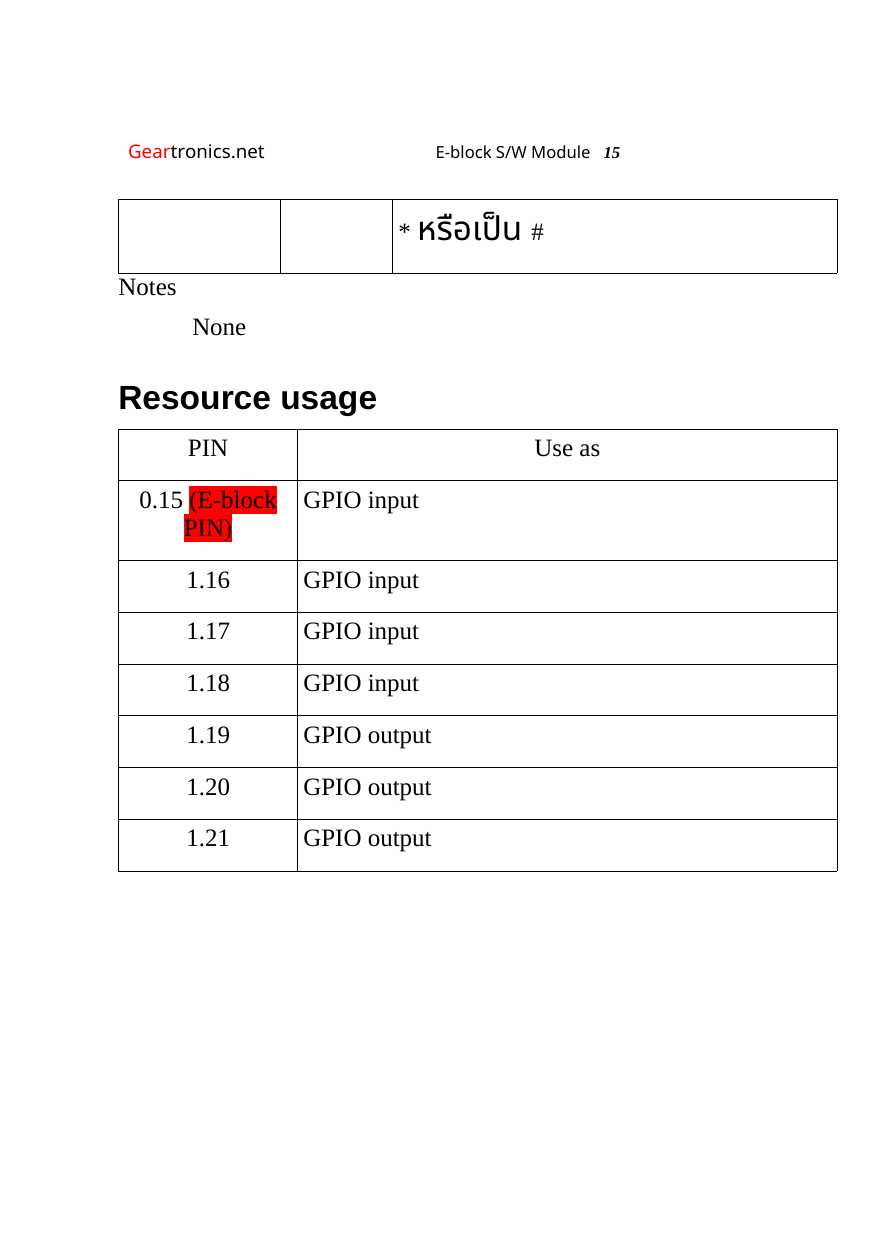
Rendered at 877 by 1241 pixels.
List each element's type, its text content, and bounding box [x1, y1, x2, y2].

table_cell GPIO input [298, 665, 837, 715]
table_cell [281, 200, 392, 273]
table_cell [119, 200, 280, 273]
table_cell GPIO input [298, 613, 837, 663]
table_cell 1.17 [119, 613, 297, 663]
table_cell 1.20 [119, 768, 297, 819]
subtitle Resource usage [118, 379, 837, 416]
table_cell 1.18 [119, 665, 297, 715]
table_cell GPIO input [298, 561, 837, 612]
table_cell 0.15 (E-block PIN) [119, 481, 297, 560]
table_cell * หรือเป็น # [393, 200, 837, 273]
table_header Use as [298, 430, 837, 480]
text None [118, 313, 837, 341]
text Notes [118, 274, 837, 301]
table_cell GPIO output [298, 768, 837, 819]
table_cell GPIO output [298, 716, 837, 767]
table_header PIN [119, 430, 297, 480]
table_cell GPIO input [298, 481, 837, 560]
table_cell GPIO output [298, 820, 837, 871]
table_cell 1.19 [119, 716, 297, 767]
table_cell 1.16 [119, 561, 297, 612]
table_cell 1.21 [119, 820, 297, 871]
